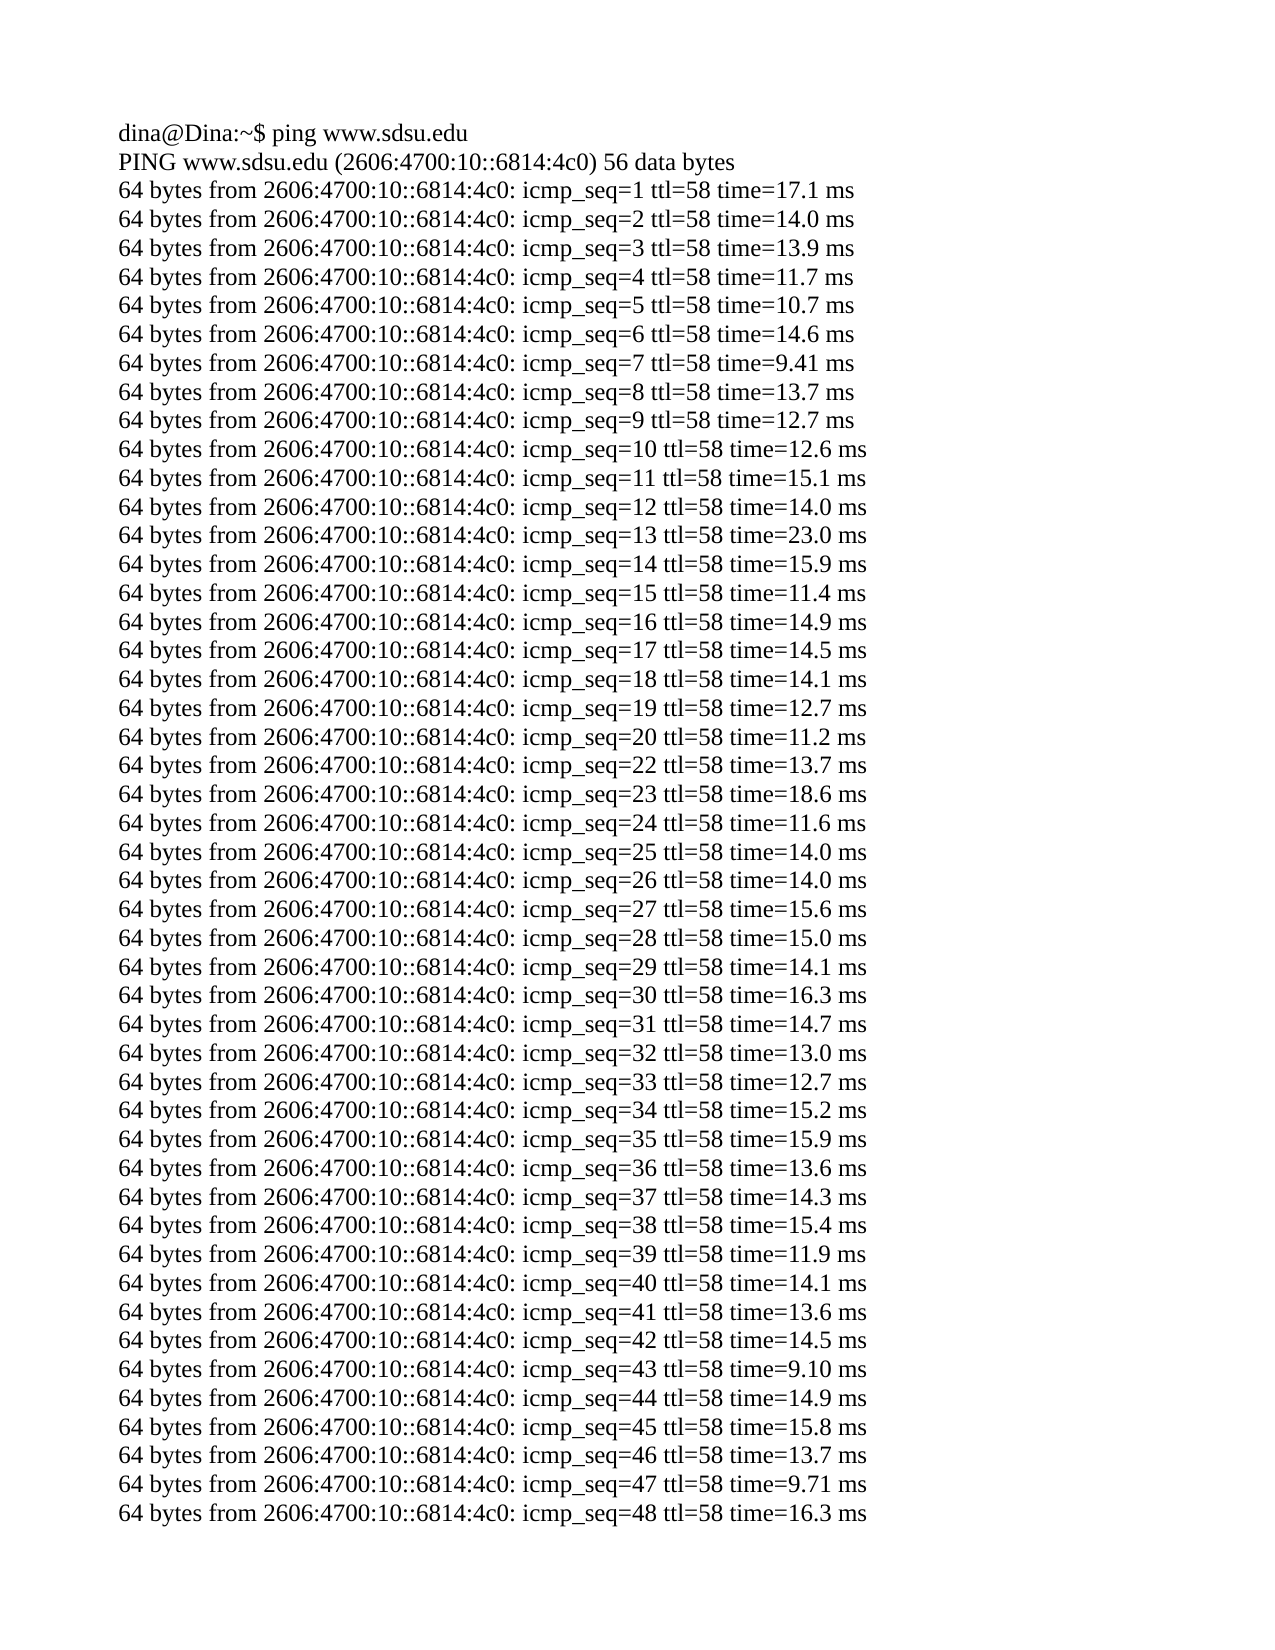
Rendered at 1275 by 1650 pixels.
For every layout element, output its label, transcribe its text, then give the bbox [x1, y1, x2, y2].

text 64 bytes from 2606:4700:10::6814:4c0: icmp_seq=26 ttl=58 time=14.0 ms [118, 866, 1157, 894]
text 64 bytes from 2606:4700:10::6814:4c0: icmp_seq=40 ttl=58 time=14.1 ms [118, 1268, 1157, 1297]
text 64 bytes from 2606:4700:10::6814:4c0: icmp_seq=46 ttl=58 time=13.7 ms [118, 1441, 1157, 1469]
text 64 bytes from 2606:4700:10::6814:4c0: icmp_seq=18 ttl=58 time=14.1 ms [118, 664, 1157, 693]
text 64 bytes from 2606:4700:10::6814:4c0: icmp_seq=9 ttl=58 time=12.7 ms [118, 406, 1157, 434]
text 64 bytes from 2606:4700:10::6814:4c0: icmp_seq=28 ttl=58 time=15.0 ms [118, 923, 1157, 952]
text 64 bytes from 2606:4700:10::6814:4c0: icmp_seq=41 ttl=58 time=13.6 ms [118, 1297, 1157, 1326]
text 64 bytes from 2606:4700:10::6814:4c0: icmp_seq=43 ttl=58 time=9.10 ms [118, 1354, 1157, 1383]
text 64 bytes from 2606:4700:10::6814:4c0: icmp_seq=11 ttl=58 time=15.1 ms [118, 463, 1157, 492]
text 64 bytes from 2606:4700:10::6814:4c0: icmp_seq=36 ttl=58 time=13.6 ms [118, 1153, 1157, 1182]
text 64 bytes from 2606:4700:10::6814:4c0: icmp_seq=44 ttl=58 time=14.9 ms [118, 1383, 1157, 1412]
text 64 bytes from 2606:4700:10::6814:4c0: icmp_seq=23 ttl=58 time=18.6 ms [118, 779, 1157, 808]
text 64 bytes from 2606:4700:10::6814:4c0: icmp_seq=12 ttl=58 time=14.0 ms [118, 492, 1157, 521]
text 64 bytes from 2606:4700:10::6814:4c0: icmp_seq=6 ttl=58 time=14.6 ms [118, 319, 1157, 348]
text 64 bytes from 2606:4700:10::6814:4c0: icmp_seq=15 ttl=58 time=11.4 ms [118, 578, 1157, 607]
text 64 bytes from 2606:4700:10::6814:4c0: icmp_seq=4 ttl=58 time=11.7 ms [118, 262, 1157, 291]
text 64 bytes from 2606:4700:10::6814:4c0: icmp_seq=38 ttl=58 time=15.4 ms [118, 1211, 1157, 1239]
text 64 bytes from 2606:4700:10::6814:4c0: icmp_seq=47 ttl=58 time=9.71 ms [118, 1469, 1157, 1498]
text 64 bytes from 2606:4700:10::6814:4c0: icmp_seq=13 ttl=58 time=23.0 ms [118, 521, 1157, 549]
text 64 bytes from 2606:4700:10::6814:4c0: icmp_seq=42 ttl=58 time=14.5 ms [118, 1326, 1157, 1354]
text 64 bytes from 2606:4700:10::6814:4c0: icmp_seq=3 ttl=58 time=13.9 ms [118, 233, 1157, 262]
text 64 bytes from 2606:4700:10::6814:4c0: icmp_seq=7 ttl=58 time=9.41 ms [118, 348, 1157, 377]
text 64 bytes from 2606:4700:10::6814:4c0: icmp_seq=33 ttl=58 time=12.7 ms [118, 1067, 1157, 1096]
text 64 bytes from 2606:4700:10::6814:4c0: icmp_seq=48 ttl=58 time=16.3 ms [118, 1498, 1157, 1527]
text 64 bytes from 2606:4700:10::6814:4c0: icmp_seq=34 ttl=58 time=15.2 ms [118, 1096, 1157, 1124]
text 64 bytes from 2606:4700:10::6814:4c0: icmp_seq=30 ttl=58 time=16.3 ms [118, 981, 1157, 1009]
text PING www.sdsu.edu (2606:4700:10::6814:4c0) 56 data bytes [118, 147, 1157, 176]
text 64 bytes from 2606:4700:10::6814:4c0: icmp_seq=27 ttl=58 time=15.6 ms [118, 894, 1157, 923]
text 64 bytes from 2606:4700:10::6814:4c0: icmp_seq=17 ttl=58 time=14.5 ms [118, 636, 1157, 664]
text 64 bytes from 2606:4700:10::6814:4c0: icmp_seq=39 ttl=58 time=11.9 ms [118, 1239, 1157, 1268]
text 64 bytes from 2606:4700:10::6814:4c0: icmp_seq=29 ttl=58 time=14.1 ms [118, 952, 1157, 981]
text 64 bytes from 2606:4700:10::6814:4c0: icmp_seq=32 ttl=58 time=13.0 ms [118, 1038, 1157, 1067]
text 64 bytes from 2606:4700:10::6814:4c0: icmp_seq=25 ttl=58 time=14.0 ms [118, 837, 1157, 866]
text 64 bytes from 2606:4700:10::6814:4c0: icmp_seq=20 ttl=58 time=11.2 ms [118, 722, 1157, 751]
text 64 bytes from 2606:4700:10::6814:4c0: icmp_seq=37 ttl=58 time=14.3 ms [118, 1182, 1157, 1211]
text 64 bytes from 2606:4700:10::6814:4c0: icmp_seq=45 ttl=58 time=15.8 ms [118, 1412, 1157, 1441]
text 64 bytes from 2606:4700:10::6814:4c0: icmp_seq=14 ttl=58 time=15.9 ms [118, 549, 1157, 578]
text 64 bytes from 2606:4700:10::6814:4c0: icmp_seq=19 ttl=58 time=12.7 ms [118, 693, 1157, 722]
text dina@Dina:~$ ping www.sdsu.edu [118, 118, 1157, 147]
text 64 bytes from 2606:4700:10::6814:4c0: icmp_seq=35 ttl=58 time=15.9 ms [118, 1124, 1157, 1153]
text 64 bytes from 2606:4700:10::6814:4c0: icmp_seq=24 ttl=58 time=11.6 ms [118, 808, 1157, 837]
text 64 bytes from 2606:4700:10::6814:4c0: icmp_seq=8 ttl=58 time=13.7 ms [118, 377, 1157, 406]
text 64 bytes from 2606:4700:10::6814:4c0: icmp_seq=22 ttl=58 time=13.7 ms [118, 751, 1157, 779]
text 64 bytes from 2606:4700:10::6814:4c0: icmp_seq=2 ttl=58 time=14.0 ms [118, 204, 1157, 233]
text 64 bytes from 2606:4700:10::6814:4c0: icmp_seq=1 ttl=58 time=17.1 ms [118, 176, 1157, 204]
text 64 bytes from 2606:4700:10::6814:4c0: icmp_seq=5 ttl=58 time=10.7 ms [118, 291, 1157, 319]
text 64 bytes from 2606:4700:10::6814:4c0: icmp_seq=10 ttl=58 time=12.6 ms [118, 434, 1157, 463]
text 64 bytes from 2606:4700:10::6814:4c0: icmp_seq=16 ttl=58 time=14.9 ms [118, 607, 1157, 636]
text 64 bytes from 2606:4700:10::6814:4c0: icmp_seq=31 ttl=58 time=14.7 ms [118, 1009, 1157, 1038]
